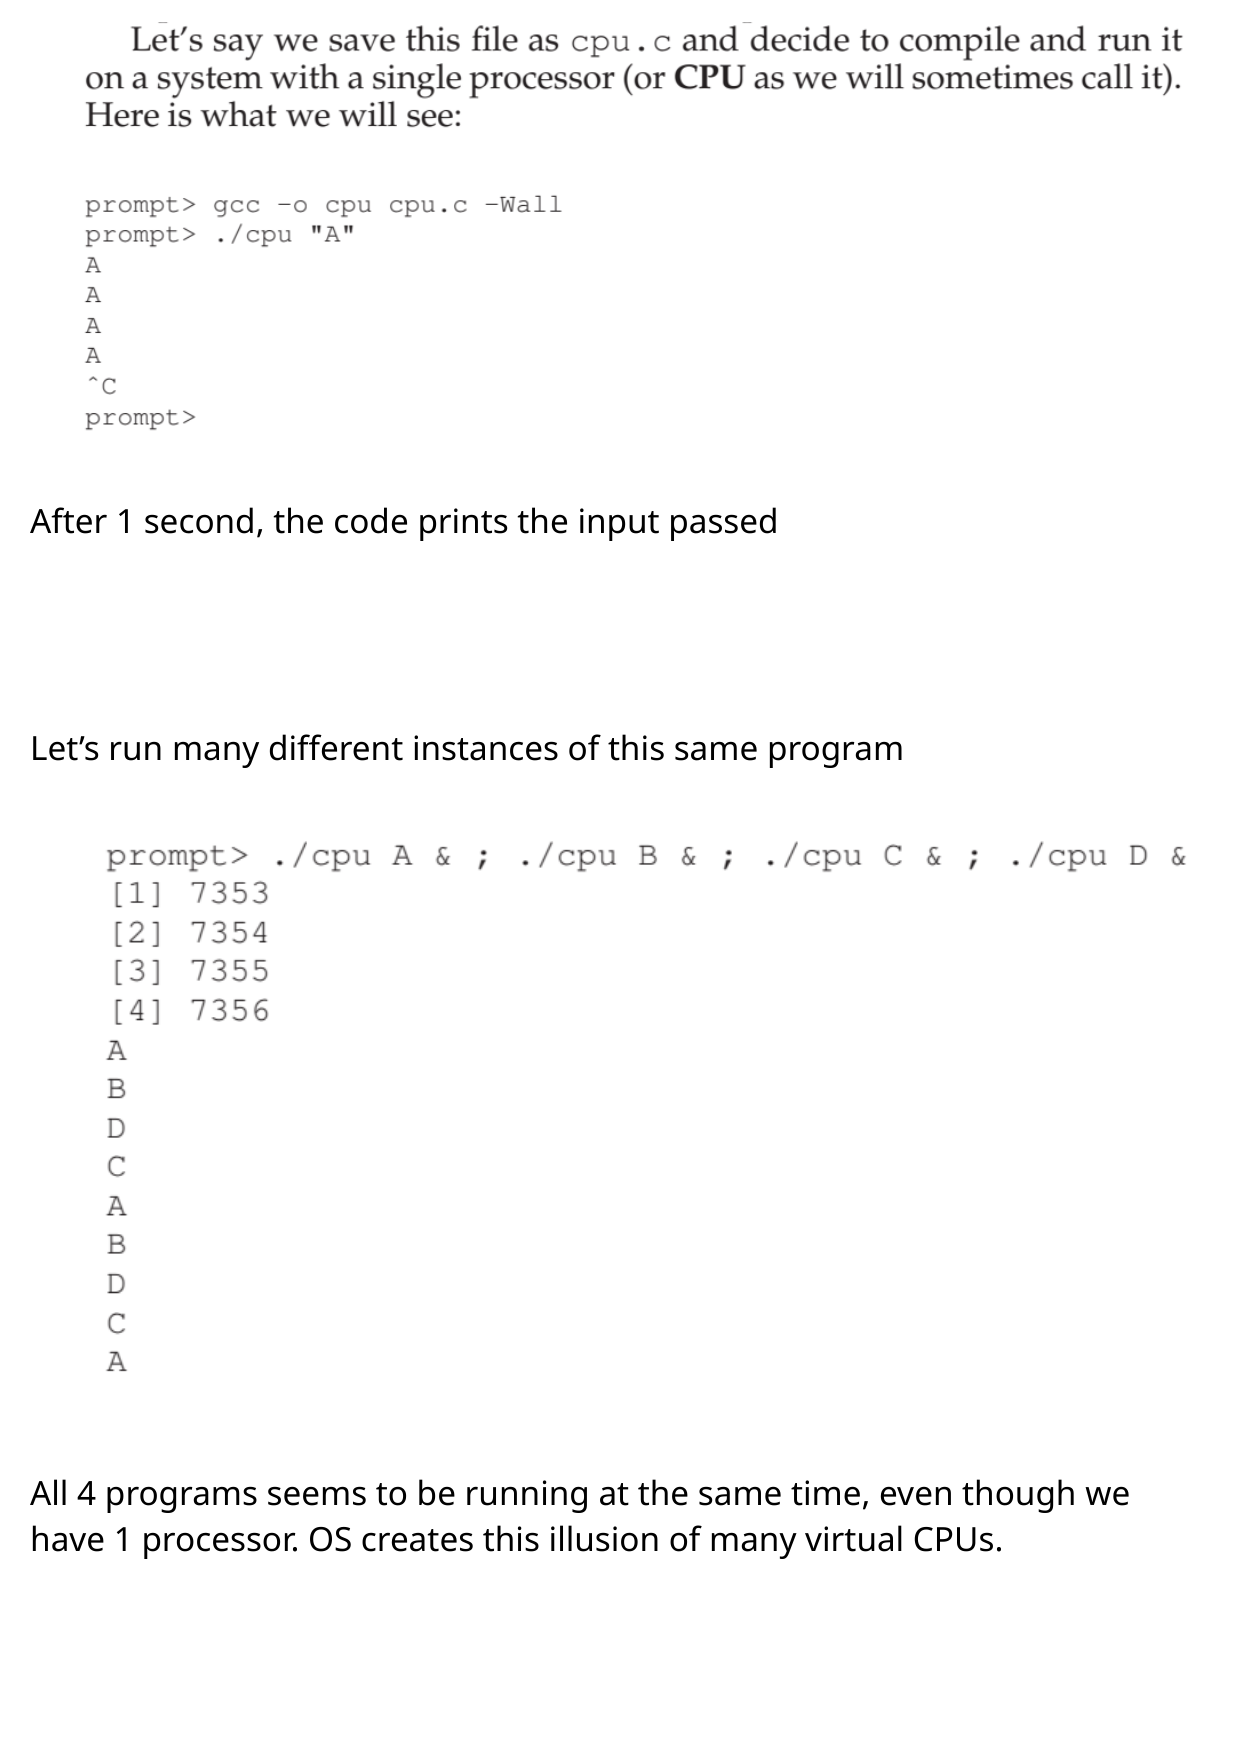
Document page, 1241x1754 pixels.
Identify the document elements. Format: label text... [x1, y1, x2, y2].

subtitle After 1 second, the code prints the input passed [30, 497, 1211, 543]
picture [30, 22, 1211, 452]
subtitle Let’s run many different instances of this same program [30, 724, 1211, 770]
picture [30, 815, 1211, 1380]
subtitle All 4 programs seems to be running at the same time, even though we have 1 processor. OS creates this illusion of many virtual CPUs. [30, 1470, 1211, 1561]
